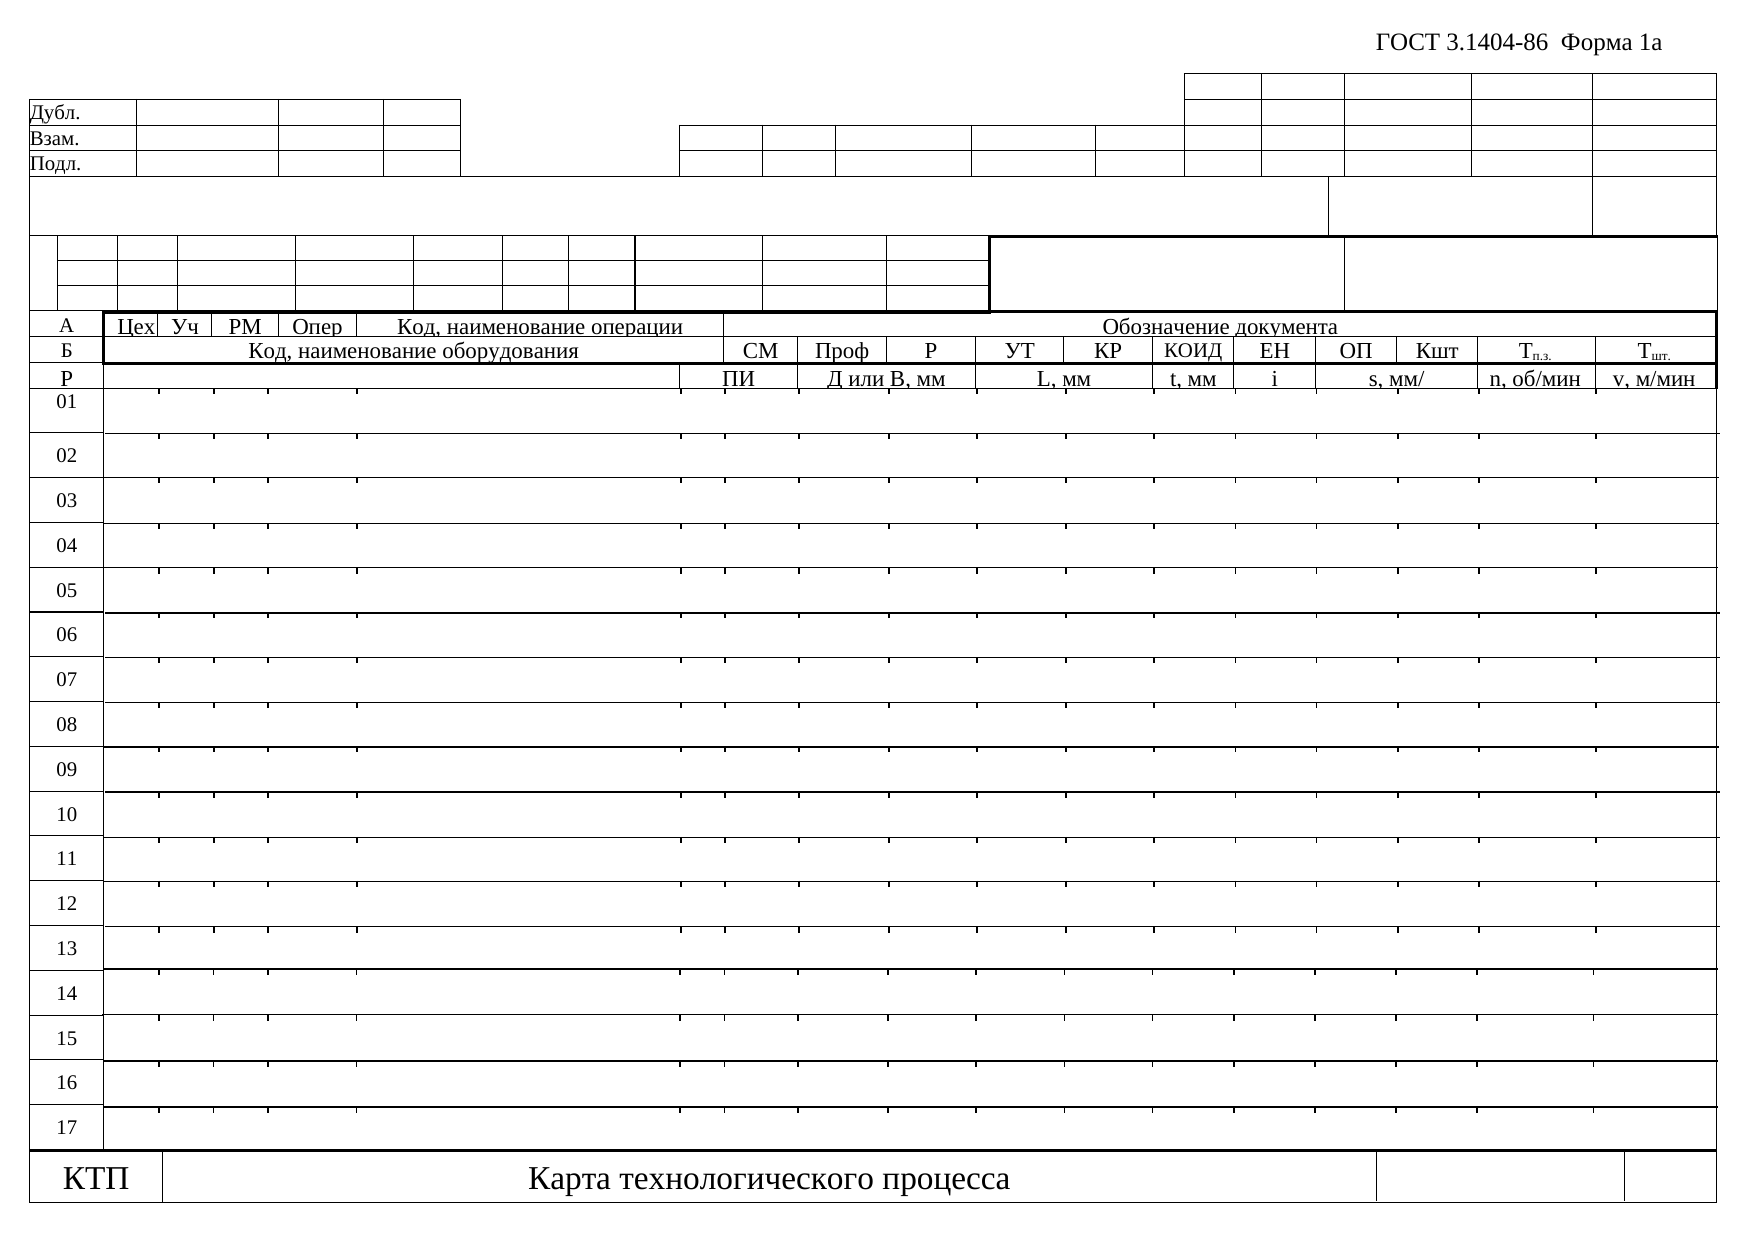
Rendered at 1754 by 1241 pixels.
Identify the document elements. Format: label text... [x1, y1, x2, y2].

table_cell [30, 236, 57, 310]
table_cell 13 [30, 926, 103, 970]
table_cell СМ [724, 337, 797, 362]
table_header [1262, 74, 1344, 99]
table_cell [137, 100, 278, 124]
table_cell [384, 151, 460, 176]
table_cell [178, 261, 295, 285]
table_cell [279, 100, 383, 124]
table_cell [384, 126, 460, 150]
table_cell [104, 1108, 1716, 1149]
table_cell 05 [30, 568, 103, 611]
table_cell 04 [30, 523, 103, 567]
table_cell [58, 261, 117, 285]
table_cell [1593, 126, 1716, 150]
table_cell [1625, 1152, 1716, 1202]
table_cell [58, 286, 117, 310]
table_cell [763, 286, 886, 310]
table_cell [972, 151, 1095, 176]
table_cell 03 [30, 478, 103, 522]
table_cell [1329, 177, 1592, 235]
table_cell [118, 286, 177, 310]
table_cell Подл. [30, 151, 136, 176]
table_cell Тп.з. [1478, 337, 1595, 362]
table_cell 17 [30, 1105, 103, 1149]
table_cell Карта технологического процесса [163, 1152, 1376, 1202]
table_cell [763, 261, 886, 285]
table_cell [296, 261, 413, 285]
table_cell [503, 286, 568, 310]
table_header [1185, 74, 1261, 99]
table_cell [104, 748, 1716, 837]
table_cell [503, 236, 568, 260]
table_cell Б [30, 337, 102, 362]
table_cell [1262, 100, 1344, 124]
table_cell [680, 126, 762, 150]
table_cell 14 [30, 971, 103, 1014]
table_cell [58, 236, 117, 260]
table_cell [461, 125, 679, 176]
table_header [30, 73, 1184, 99]
table_cell [1472, 100, 1592, 124]
table_cell [137, 151, 278, 176]
table_cell [1345, 126, 1471, 150]
table_cell v, м/мин [1596, 365, 1715, 387]
table_cell [712, 99, 1184, 124]
table_cell [1593, 151, 1716, 176]
table_cell [569, 261, 634, 285]
table_cell Уч [158, 314, 211, 336]
table_cell [1345, 100, 1471, 124]
table_cell [104, 365, 679, 387]
table_cell [1593, 177, 1716, 235]
table_cell Тшт. [1596, 337, 1715, 362]
table_cell 09 [30, 747, 103, 791]
table_cell [763, 151, 835, 176]
table_cell [763, 236, 886, 260]
table_cell [636, 261, 762, 285]
table_header [1345, 74, 1471, 99]
table_cell t, мм [1153, 365, 1233, 387]
table_cell [763, 126, 835, 150]
table_cell [569, 236, 634, 260]
table_cell Д или В, мм [798, 365, 975, 387]
table_cell [1345, 151, 1471, 176]
table_cell Опер [279, 314, 356, 336]
table_cell [1185, 151, 1261, 176]
table_cell [104, 882, 1716, 968]
table_cell [104, 838, 1716, 881]
table_cell ОП [1316, 337, 1396, 362]
table_cell [972, 126, 1095, 150]
table_cell [118, 236, 177, 260]
table_cell [104, 524, 1716, 567]
table_cell [836, 151, 971, 176]
table_cell ПИ [680, 365, 797, 387]
table_cell [836, 126, 971, 150]
table_cell [104, 478, 1716, 523]
table_cell Кшт [1397, 337, 1477, 362]
table_cell [1472, 126, 1592, 150]
table_cell 02 [30, 433, 103, 477]
table_cell [680, 151, 762, 176]
table_cell РМ [212, 314, 278, 336]
table_cell [503, 261, 568, 285]
table_cell Проф [798, 337, 886, 362]
table_cell [991, 238, 1344, 310]
table_cell [461, 99, 712, 124]
table_cell [104, 389, 1716, 477]
table_cell ЕН [1234, 337, 1315, 362]
table_cell n, об/мин [1478, 365, 1595, 387]
table_cell [1262, 151, 1344, 176]
table_cell [1185, 100, 1261, 124]
table_cell [279, 151, 383, 176]
table_cell [279, 126, 383, 150]
table_cell Код, наименование оборудования [105, 337, 723, 362]
table_cell [118, 261, 177, 285]
table_cell КР [1064, 337, 1152, 362]
table_cell [414, 236, 502, 260]
table_cell [1262, 126, 1344, 150]
table_cell [1096, 151, 1184, 176]
table_cell Дубл. [30, 100, 136, 124]
table_cell 01 [30, 389, 103, 432]
table_cell [887, 286, 988, 310]
table_cell [1185, 126, 1261, 150]
table_cell [104, 568, 1716, 746]
table_cell КОИД [1153, 337, 1233, 362]
table_cell КТП [30, 1152, 162, 1202]
table_cell [887, 236, 988, 260]
table_cell [414, 286, 502, 310]
table_cell УТ [976, 337, 1063, 362]
table_cell [569, 286, 634, 310]
table_header [1593, 74, 1716, 99]
table_cell [178, 236, 295, 260]
table_cell [1345, 238, 1717, 310]
table_cell Код, наименование операции [357, 314, 723, 336]
table_cell [296, 286, 413, 310]
table_cell [887, 261, 988, 285]
table_cell [1472, 151, 1592, 176]
table_cell [137, 126, 278, 150]
table_cell 16 [30, 1060, 103, 1104]
table_cell А [30, 311, 102, 336]
table_cell 07 [30, 657, 103, 701]
table_cell [178, 286, 295, 310]
table_cell [636, 286, 762, 310]
table_cell [104, 1062, 1716, 1106]
table_cell Цех [105, 314, 157, 336]
table_cell Р [887, 337, 975, 362]
table_cell [1593, 100, 1716, 124]
table_cell [1376, 1152, 1625, 1202]
table_cell [1096, 126, 1184, 150]
table_cell [30, 177, 1328, 235]
table_cell [384, 100, 460, 124]
table_cell [296, 236, 413, 260]
table_cell 15 [30, 1016, 103, 1059]
table_cell [104, 1015, 1716, 1060]
table_cell 06 [30, 613, 103, 656]
table_cell [104, 970, 1716, 1014]
table_cell [414, 261, 502, 285]
table_cell Обозначение документа [724, 313, 1715, 336]
table_cell [636, 236, 762, 260]
table_header [1472, 74, 1592, 99]
table_cell 08 [30, 702, 103, 746]
table_cell 11 [30, 836, 103, 880]
table_cell L, мм [976, 365, 1152, 387]
table_cell 10 [30, 792, 103, 835]
table_cell s, мм/ [1316, 365, 1477, 387]
table_cell i [1234, 365, 1315, 387]
table_cell Р [30, 363, 103, 387]
table_cell 12 [30, 881, 103, 925]
table_cell Взам. [30, 126, 136, 150]
